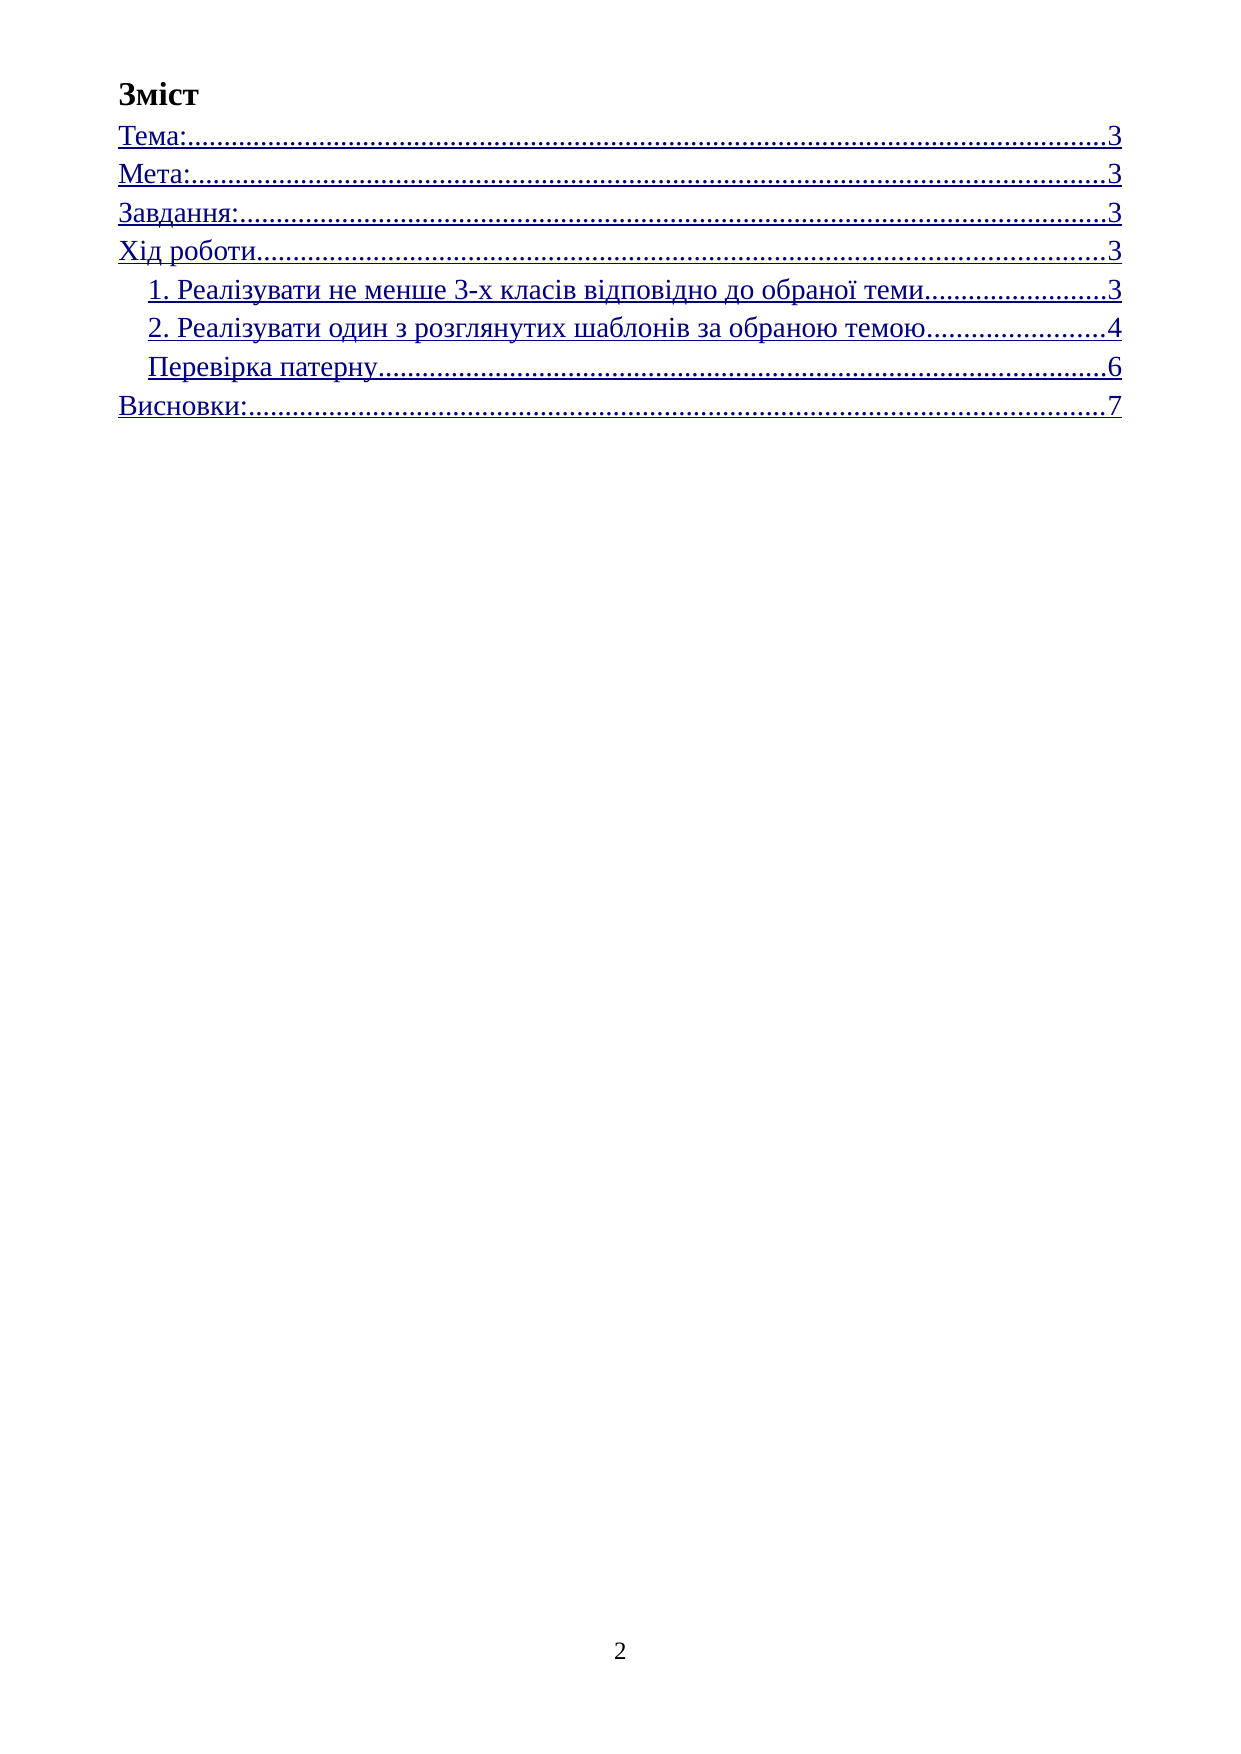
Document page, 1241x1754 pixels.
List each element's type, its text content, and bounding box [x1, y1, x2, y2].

text Тема: 3 [118, 118, 1122, 147]
text Перевірка патерну 6 [148, 349, 1122, 378]
text Мета: 3 [118, 156, 1122, 185]
subtitle Зміст [118, 74, 1122, 112]
text Завдання: 3 [118, 195, 1122, 224]
text Висновки: 7 [118, 388, 1122, 417]
text 2. Реалізувати один з розглянутих шаблонів за обраною темою 4 [148, 311, 1122, 340]
text Хід роботи 3 [118, 233, 1122, 263]
text 1. Реалізувати не менше 3-х класів відповідно до обраної теми 3 [148, 272, 1122, 301]
